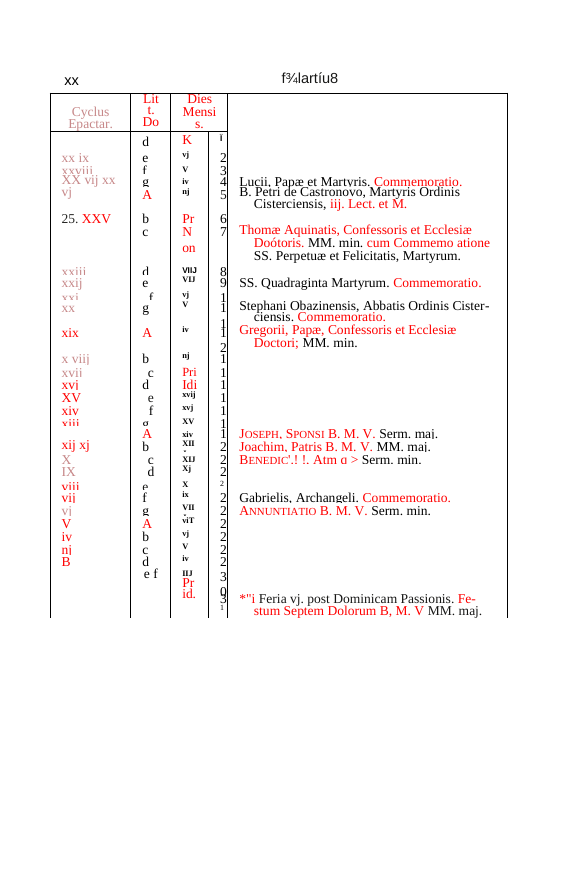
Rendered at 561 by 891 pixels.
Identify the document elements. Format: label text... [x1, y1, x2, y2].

table_cell c [131, 452, 170, 464]
table_cell 15 [209, 376, 227, 390]
text xx [64, 71, 90, 88]
table_cell e [131, 479, 170, 489]
table_cell xvij [171, 390, 208, 402]
table_cell Non. [171, 224, 208, 263]
table_cell [228, 554, 507, 568]
table_cell 5 [209, 187, 227, 211]
table_cell viT [171, 516, 208, 529]
table_cell Thomæ Aquinatis, Confessoris et Ecclesiæ Doótoris. MM. min. cum Commemo atione SS. Perpetuæ et Felicitatis, Martyrum. [228, 224, 507, 263]
table_cell iv [51, 529, 130, 542]
table_cell e [131, 390, 170, 402]
table_cell V [171, 300, 208, 324]
table_cell xij xj [51, 426, 130, 452]
table_cell xvj [171, 403, 208, 416]
table_cell A [131, 324, 170, 351]
table_cell XV [171, 416, 208, 426]
table_cell [228, 351, 507, 364]
table_cell Kal. [171, 132, 208, 149]
table_cell vij [51, 490, 130, 503]
table_cell xxiij [51, 263, 130, 275]
table_cell Gregorii, Papæ, Confessoris et Ecclesiæ Doctori; MM. min. [228, 324, 507, 351]
table_cell 3 [209, 163, 227, 174]
table_cell ï [209, 132, 227, 149]
table_cell X [51, 452, 130, 464]
table_cell nj [51, 542, 130, 554]
table_cell 11 [209, 300, 227, 324]
table_cell A [131, 516, 170, 529]
table_cell Lucii, Papæ et Martyris. Commemoratio. [228, 174, 507, 187]
table_cell xx ix [51, 150, 130, 163]
table_header [228, 94, 507, 131]
table_cell [228, 376, 507, 390]
table_cell [228, 163, 507, 174]
table_cell 20 [209, 439, 227, 452]
table_cell 25. XXV [51, 211, 130, 263]
table_cell d [131, 263, 170, 275]
table_cell b [131, 529, 170, 542]
table_cell Joachim, Patris B. M. V. MM. maj. [228, 439, 507, 452]
table_cell xxviij [51, 163, 130, 174]
table_cell g [131, 503, 170, 516]
table_cell Xj [171, 464, 208, 478]
table_cell 27 [209, 529, 227, 542]
table_cell [228, 289, 507, 300]
table_cell [228, 464, 507, 478]
table_cell [228, 529, 507, 542]
subtitle f¾lartíu8 [46, 69, 511, 86]
table_cell vj [171, 150, 208, 163]
table_cell b [131, 439, 170, 452]
table_cell b [131, 351, 170, 364]
table_cell d [131, 464, 170, 478]
table_cell g [131, 174, 170, 187]
table_cell V [171, 163, 208, 174]
table_cell x viij [51, 351, 130, 364]
table_cell Stephani Obazinensis, Abbatis Ordinis Cister­ciensis. Commemoratio. [228, 300, 507, 324]
table_cell [228, 542, 507, 554]
table_cell [51, 132, 130, 149]
table_cell vj [171, 289, 208, 300]
table_cell 23 [209, 479, 227, 489]
table_cell Annuntiatio B. M. V. Serm. min. [228, 503, 507, 516]
table_cell Gabrielis, Archangeli. Commemoratio. [228, 490, 507, 503]
table_cell [228, 516, 507, 529]
table_cell xix [51, 324, 130, 351]
table_cell f [131, 490, 170, 503]
table_cell 18 [209, 416, 227, 426]
table_cell [228, 365, 507, 376]
table_cell 24 [209, 490, 227, 503]
table_header Dies Mensis. [171, 94, 227, 131]
table_cell g [131, 416, 170, 426]
table_cell B. Petri de Castronovo, Martyris Ordinis Cisterciensis, iij. Lect. et M. [228, 187, 507, 211]
table_cell 17 [209, 403, 227, 416]
table_cell f [131, 163, 170, 174]
table_cell 6 [209, 211, 227, 224]
table_cell c [131, 224, 170, 263]
table_cell V [51, 516, 130, 529]
table_cell c [131, 365, 170, 376]
table_cell A [131, 187, 170, 211]
table_cell IX [51, 464, 130, 478]
table_cell 2.5 [209, 503, 227, 516]
table_cell XV [51, 390, 130, 402]
table_cell d [131, 376, 170, 390]
table_cell [228, 403, 507, 416]
table_header Litt. Dom. [131, 94, 170, 131]
table_cell [228, 211, 507, 224]
table_cell ix [171, 490, 208, 503]
table_cell Prid. [171, 211, 208, 224]
table_cell e [131, 275, 170, 289]
table_cell vj [171, 529, 208, 542]
table_cell 21 [209, 452, 227, 464]
table_cell xiv [51, 403, 130, 416]
table_cell nj [171, 187, 208, 211]
table_cell vj [51, 503, 130, 516]
table_cell 7 [209, 224, 227, 263]
table_cell 2 [209, 150, 227, 163]
table_cell xxij [51, 275, 130, 289]
table_cell b [131, 211, 170, 224]
table_cell c [131, 542, 170, 554]
table_cell Idib. [171, 376, 208, 390]
table_cell f [131, 403, 170, 416]
table_cell xx [51, 300, 130, 324]
table_cell Benedic'.! !, Atm q > Serm. min. [228, 452, 507, 464]
table_cell 19 [209, 426, 227, 439]
table_header Cyclus Epactar. [51, 94, 130, 131]
table_cell 12 [209, 324, 227, 351]
table_cell [228, 263, 507, 275]
table_cell 30 31 [209, 568, 227, 618]
table_cell viij [51, 479, 130, 489]
table_cell e [131, 150, 170, 163]
table_cell [228, 479, 507, 489]
table_cell iv [171, 324, 208, 351]
table_cell 26 [209, 516, 227, 529]
table_cell [228, 390, 507, 402]
table_cell A [131, 426, 170, 439]
table_cell XX vij xx vj [51, 174, 130, 211]
table_cell VIJ [171, 275, 208, 289]
table_cell [228, 131, 507, 149]
table_cell XIIJ [171, 439, 208, 452]
table_cell [228, 150, 507, 163]
table_cell SS. Quadraginta Martyrum. Commemoratio. [228, 275, 507, 289]
table_cell e f [131, 568, 170, 618]
table_cell XIJ [171, 452, 208, 464]
table_cell d [131, 132, 170, 149]
table_cell 4 [209, 174, 227, 187]
table_cell g [131, 300, 170, 324]
table_cell 9 [209, 275, 227, 289]
table_cell xvj [51, 376, 130, 390]
table_cell [228, 416, 507, 426]
table_cell viij [171, 263, 208, 275]
table_cell 8 [209, 263, 227, 275]
table_cell f [131, 289, 170, 300]
table_cell iv [171, 174, 208, 187]
table_cell B [51, 554, 130, 618]
table_cell 14 [209, 365, 227, 376]
table_cell 10 [209, 289, 227, 300]
table_cell 28 [209, 542, 227, 554]
table_cell xiij [51, 416, 130, 426]
table_cell 22 [209, 464, 227, 478]
table_cell Prid. [171, 365, 208, 376]
table_cell VIIJ [171, 503, 208, 516]
table_cell d [131, 554, 170, 568]
table_cell iv [171, 554, 208, 568]
table_cell X [171, 479, 208, 489]
table_cell xvij [51, 365, 130, 376]
table_cell nj [171, 351, 208, 364]
table_cell IIJ Prid. [171, 568, 208, 618]
table_cell Joseph, Sponsi B. M. V. Serm. maj. [228, 426, 507, 439]
table_cell 16 [209, 390, 227, 402]
table_cell xiv [171, 426, 208, 439]
table_cell V [171, 542, 208, 554]
table_cell 29 [209, 554, 227, 568]
table_cell xxj [51, 289, 130, 300]
table_cell 13 [209, 351, 227, 364]
table_cell *"i Feria vj. post Dominicam Passionis. Fe­stum Septem Dolorum B, M. V MM. maj. [228, 568, 507, 618]
